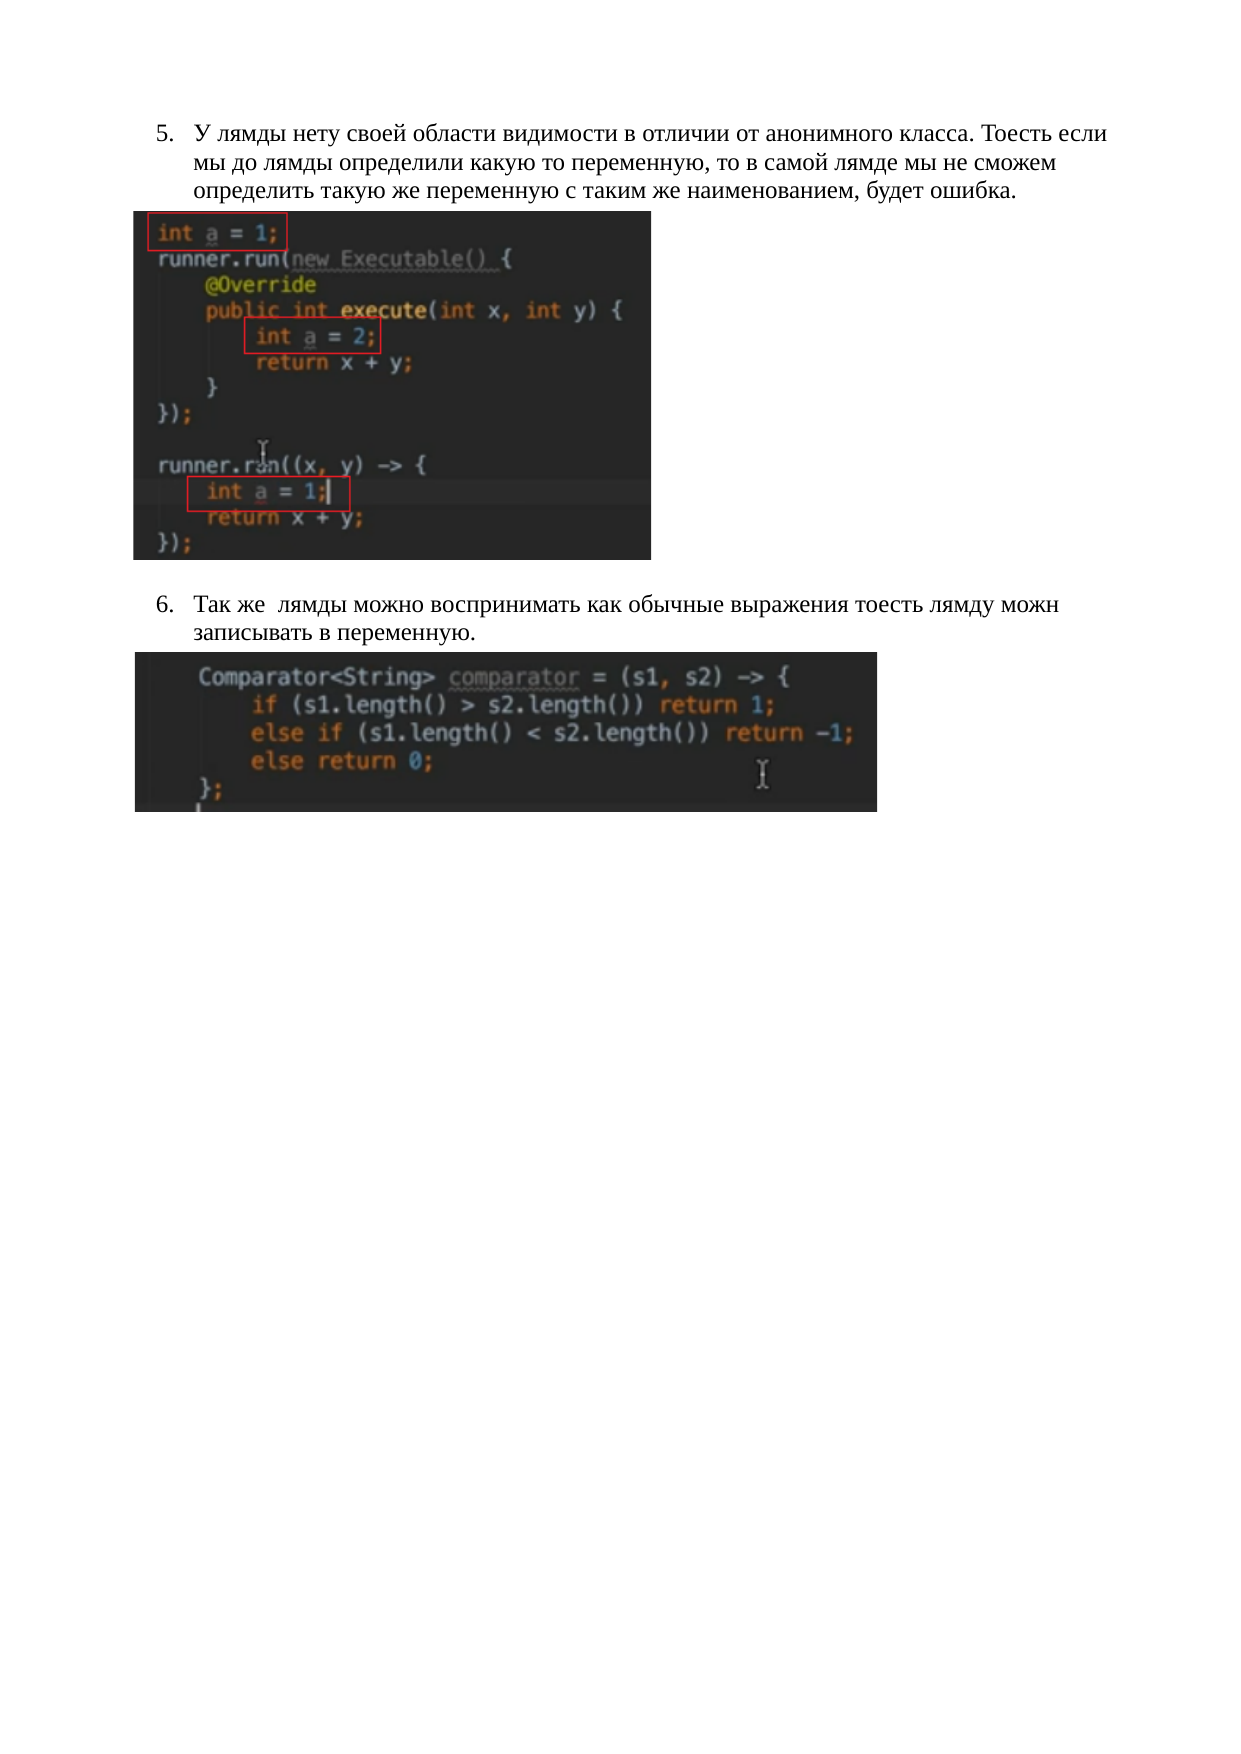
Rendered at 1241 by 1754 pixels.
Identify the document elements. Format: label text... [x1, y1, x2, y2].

list Так же лямды можно воспринимать как обычные выражения тоесть лямду можн записывать в переменную. [156, 589, 1122, 646]
picture [133, 211, 652, 560]
list У лямды нету своей области видимости в отличии от анонимного класса. Тоесть если мы до лямды определили какую то переменную, то в самой лямде мы не сможем определить такую же переменную с таким же наименованием, будет ошибка. [156, 118, 1122, 204]
picture [134, 652, 878, 812]
